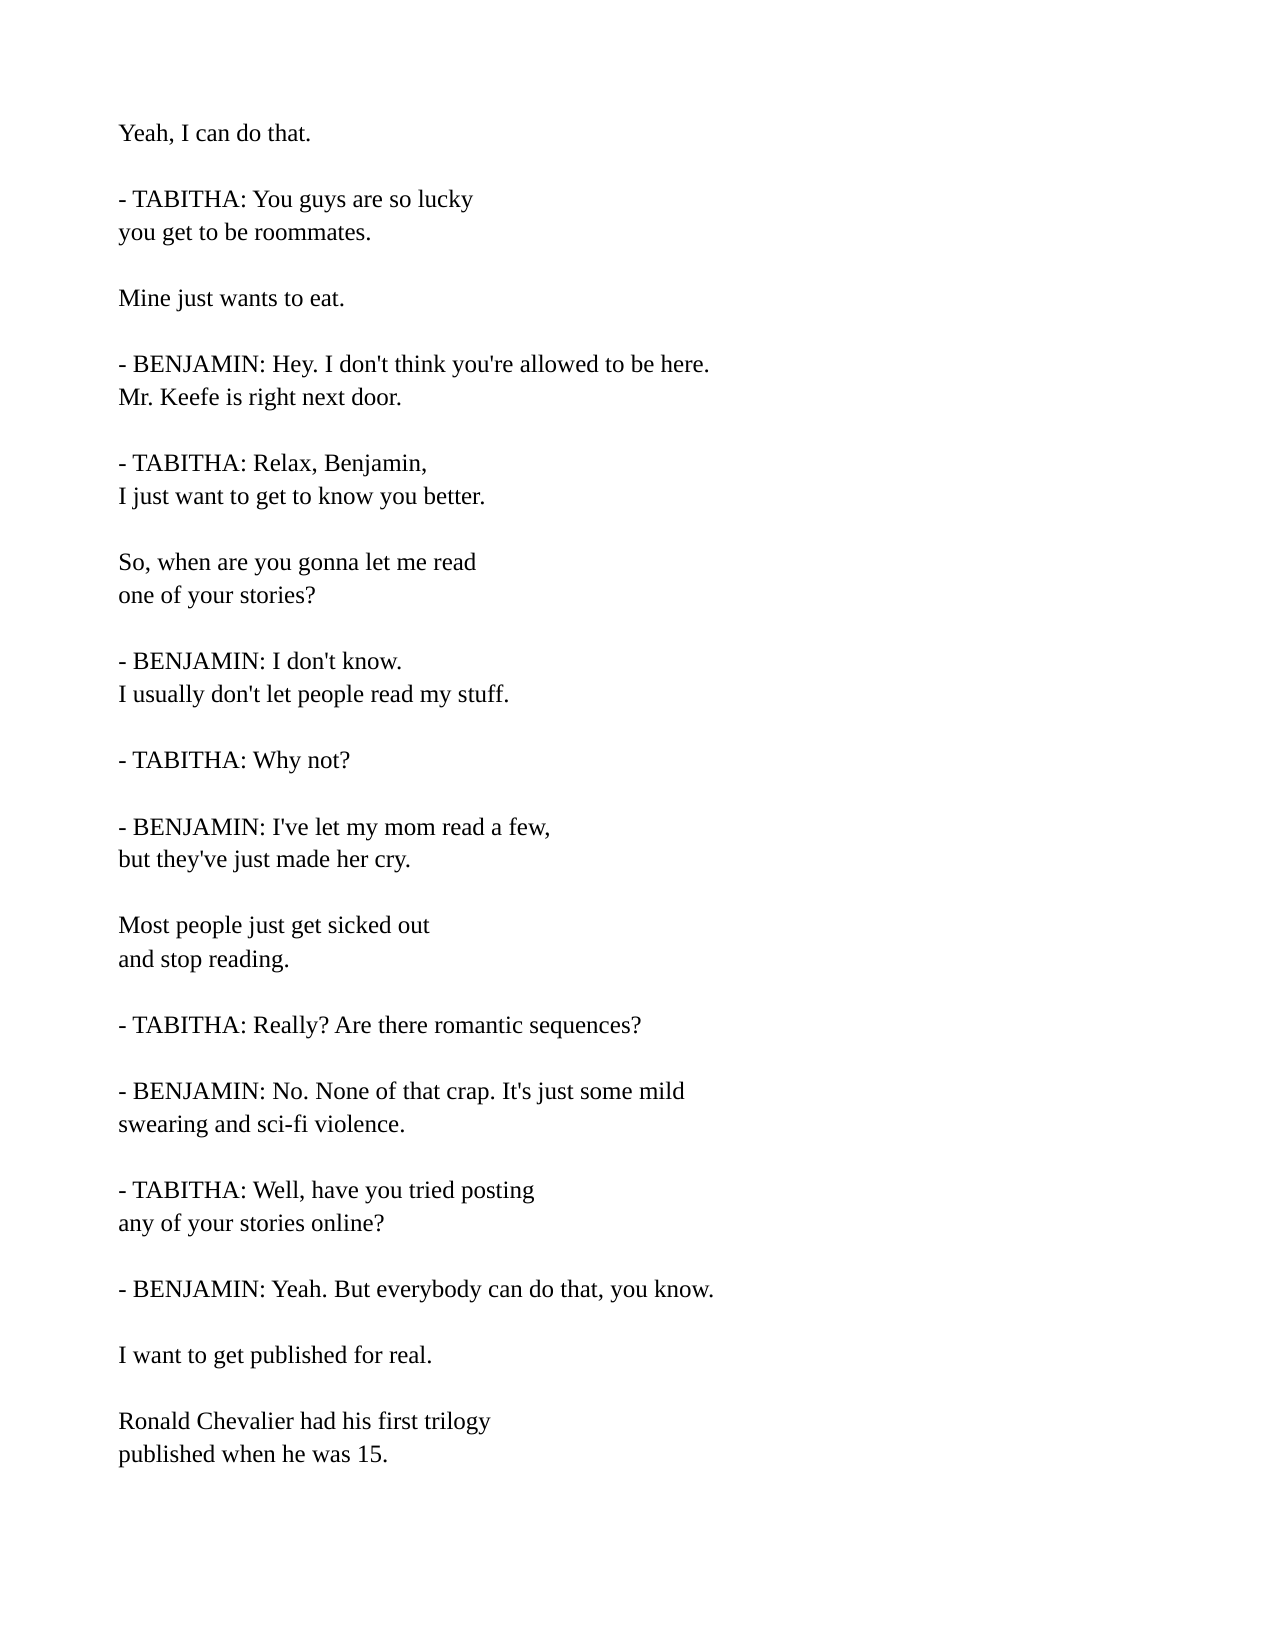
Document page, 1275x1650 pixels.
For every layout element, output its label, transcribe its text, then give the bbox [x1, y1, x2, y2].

text Yeah, I can do that. - TABITHA: You guys are so lucky you get to be roommates. Mine just wants to eat. - BENJAMIN: Hey. I don't think you're allowed to be here. Mr. Keefe is right next door. - TABITHA: Relax, Benjamin, I just want to get to know you better. So, when are you gonna let me read one of your stories? - BENJAMIN: I don't know. I usually don't let people read my stuff. - TABITHA: Why not? - BENJAMIN: I've let my mom read a few, but they've just made her cry. Most people just get sicked out and stop reading. - TABITHA: Really? Are there romantic sequences? - BENJAMIN: No. None of that crap. It's just some mild swearing and sci-fi violence. - TABITHA: Well, have you tried posting any of your stories online? - BENJAMIN: Yeah. But everybody can do that, you know. I want to get published for real. Ronald Chevalier had his first trilogy published when he was 15. [118, 118, 1157, 1501]
